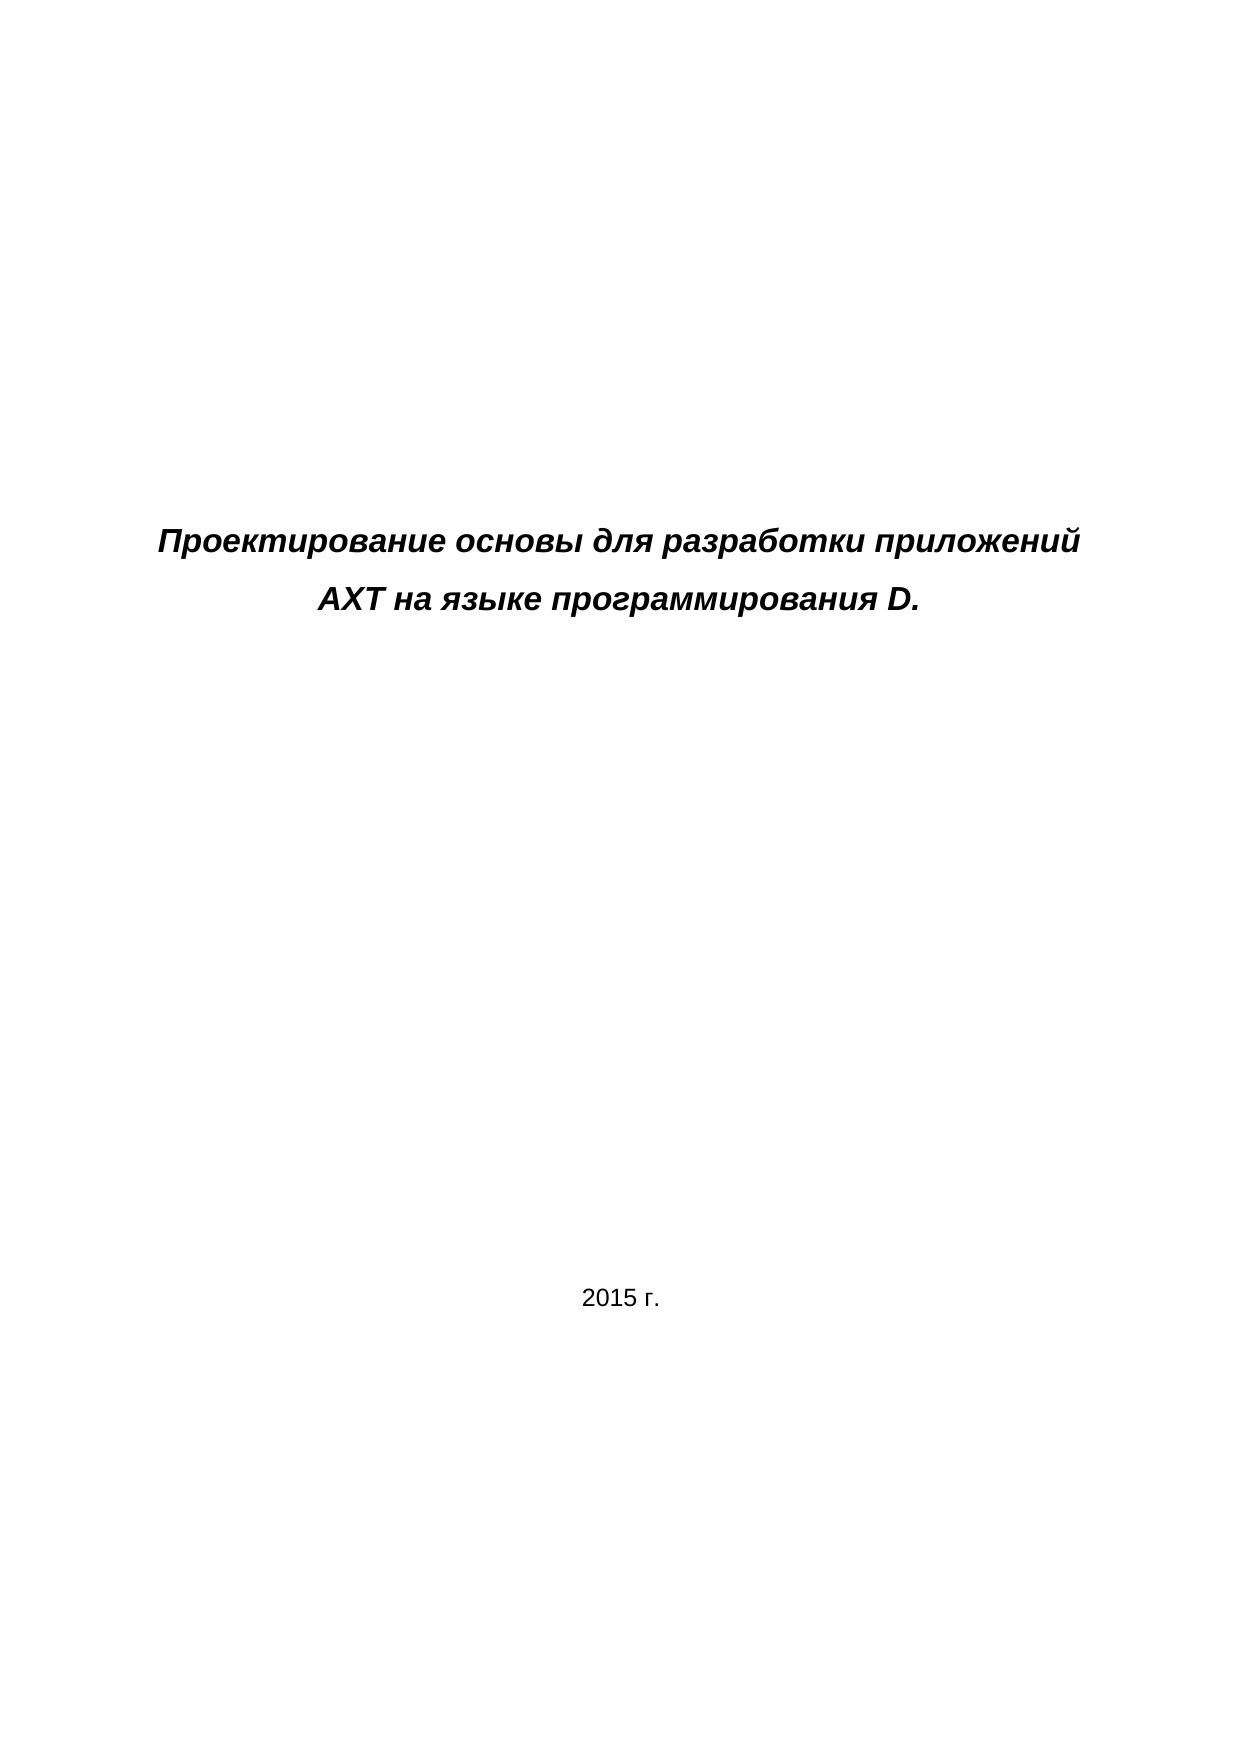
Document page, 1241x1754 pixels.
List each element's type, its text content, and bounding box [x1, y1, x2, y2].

text Проектирование основы для разработки приложений AXT на языке программирования D. [120, 521, 1122, 617]
text 2015 г. [120, 1283, 1122, 1312]
